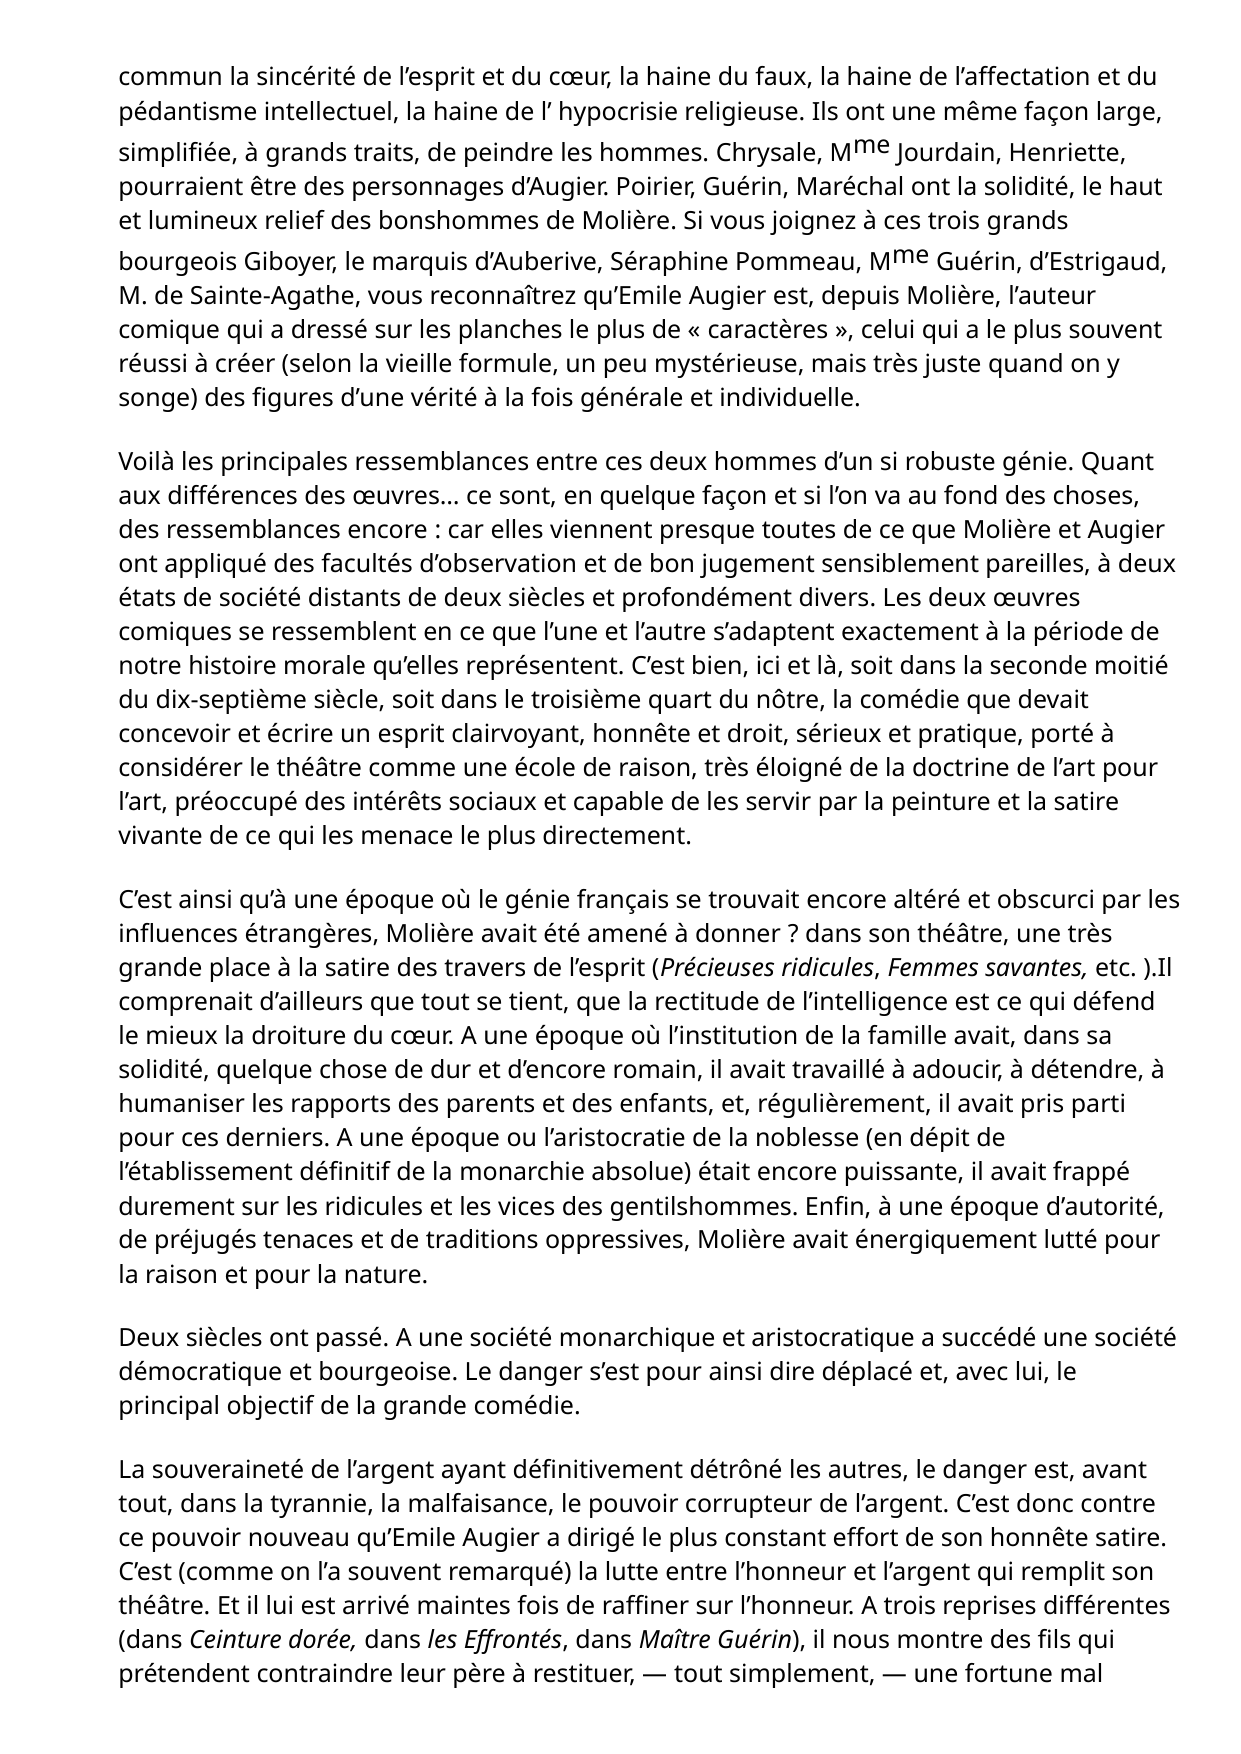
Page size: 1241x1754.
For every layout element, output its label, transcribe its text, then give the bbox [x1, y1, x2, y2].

text Deux siècles ont passé. A une société monarchique et aristocratique a succédé une société démocratique et bourgeoise. Le danger s’est pour ainsi dire déplacé et, avec lui, le principal objectif de la grande comédie. [118, 1320, 1181, 1422]
text C’est ainsi qu’à une époque où le génie français se trouvait encore altéré et obscurci par les influences étrangères, Molière avait été amené à donner ? dans son théâtre, une très grande place à la satire des travers de l’esprit (Précieuses ridicules, Femmes savantes, etc. ).Il comprenait d’ailleurs que tout se tient, que la rectitude de l’intelligence est ce qui défend le mieux la droiture du cœur. A une époque où l’institution de la famille avait, dans sa solidité, quelque chose de dur et d’encore romain, il avait travaillé à adoucir, à détendre, à humaniser les rapports des parents et des enfants, et, régulièrement, il avait pris parti pour ces derniers. A une époque ou l’aristocratie de la noblesse (en dépit de l’établissement définitif de la monarchie absolue) était encore puissante, il avait frappé durement sur les ridicules et les vices des gentilshommes. Enfin, à une époque d’autorité, de préjugés tenaces et de traditions oppressives, Molière avait énergiquement lutté pour la raison et pour la nature. [118, 882, 1181, 1290]
text Voilà les principales ressemblances entre ces deux hommes d’un si robuste génie. Quant aux différences des œuvres… ce sont, en quelque façon et si l’on va au fond des choses, des ressemblances encore : car elles viennent presque toutes de ce que Molière et Augier ont appliqué des facultés d’observation et de bon jugement sensiblement pareilles, à deux états de société distants de deux siècles et profondément divers. Les deux œuvres comiques se ressemblent en ce que l’une et l’autre s’adaptent exactement à la période de notre histoire morale qu’elles représentent. C’est bien, ici et là, soit dans la seconde moitié du dix-septième siècle, soit dans le troisième quart du nôtre, la comédie que devait concevoir et écrire un esprit clairvoyant, honnête et droit, sérieux et pratique, porté à considérer le théâtre comme une école de raison, très éloigné de la doctrine de l’art pour l’art, préoccupé des intérêts sociaux et capable de les servir par la peinture et la satire vivante de ce qui les menace le plus directement. [118, 443, 1181, 852]
text La souveraineté de l’argent ayant définitivement détrôné les autres, le danger est, avant tout, dans la tyrannie, la malfaisance, le pouvoir corrupteur de l’argent. C’est donc contre ce pouvoir nouveau qu’Emile Augier a dirigé le plus constant effort de son honnête satire. C’est (comme on l’a souvent remarqué) la lutte entre l’honneur et l’argent qui remplit son théâtre. Et il lui est arrivé maintes fois de raffiner sur l’honneur. A trois reprises différentes (dans Ceinture dorée, dans les Effrontés, dans Maître Guérin), il nous montre des fils qui prétendent contraindre leur père à restituer, — tout simplement, — une fortune mal [118, 1451, 1181, 1690]
text commun la sincérité de l’esprit et du cœur, la haine du faux, la haine de l’affectation et du pédantisme intellectuel, la haine de l’ hypocrisie religieuse. Ils ont une même façon large, simplifiée, à grands traits, de peindre les hommes. Chrysale, Mme Jourdain, Henriette, pourraient être des personnages d’Augier. Poirier, Guérin, Maréchal ont la solidité, le haut et lumineux relief des bonshommes de Molière. Si vous joignez à ces trois grands bourgeois Giboyer, le marquis d’Auberive, Séraphine Pommeau, Mme Guérin, d’Estrigaud, M. de Sainte-Agathe, vous reconnaîtrez qu’Emile Augier est, depuis Molière, l’auteur comique qui a dressé sur les planches le plus de « caractères », celui qui a le plus souvent réussi à créer (selon la vieille formule, un peu mystérieuse, mais très juste quand on y songe) des figures d’une vérité à la fois générale et individuelle. [118, 59, 1181, 414]
